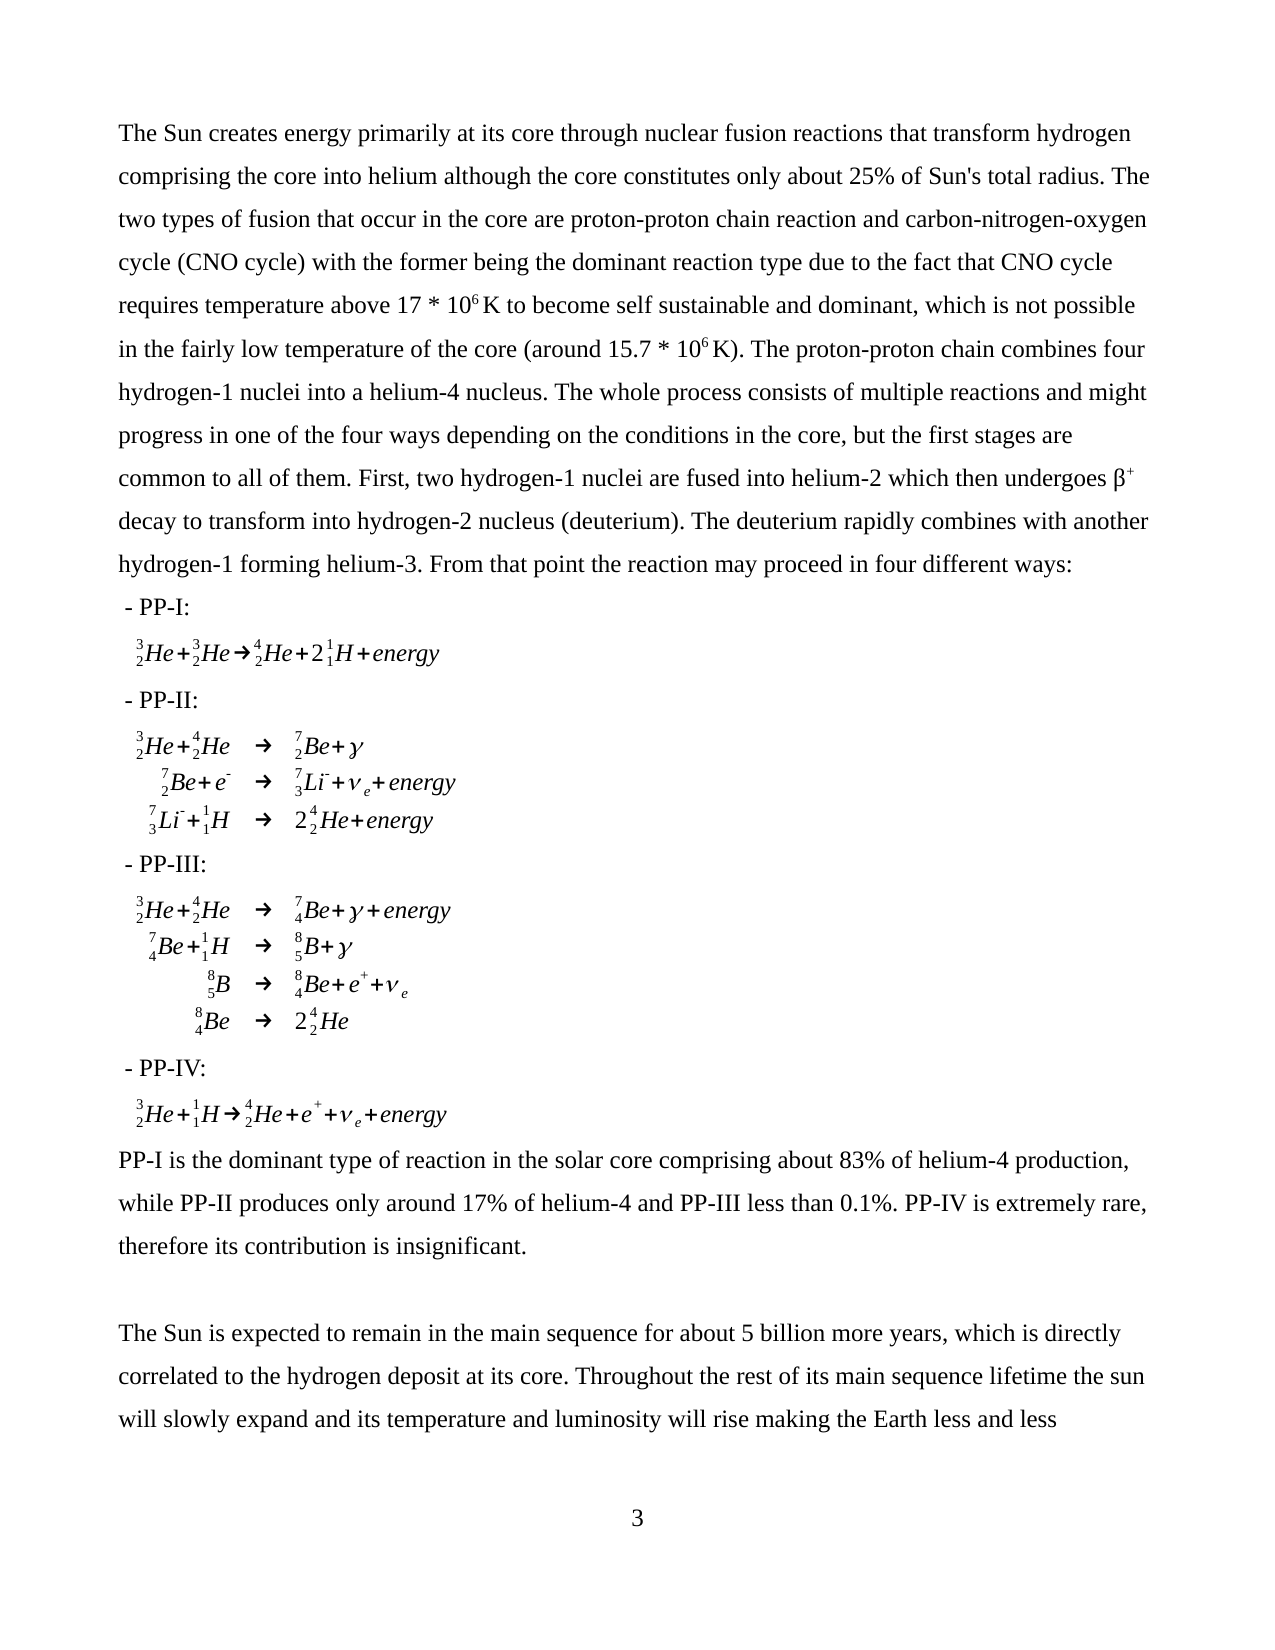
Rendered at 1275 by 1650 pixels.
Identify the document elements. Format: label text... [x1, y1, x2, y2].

text PP-I is the dominant type of reaction in the solar core comprising about 83% of helium-4 production, while PP-II produces only around 17% of helium-4 and PP-III less than 0.1%. PP-IV is extremely rare, therefore its contribution is insignificant. [118, 1145, 1157, 1260]
text The Sun is expected to remain in the main sequence for about 5 billion more years, which is directly correlated to the hydrogen deposit at its core. Throughout the rest of its main sequence lifetime the sun will slowly expand and its temperature and luminosity will rise making the Earth less and less [118, 1318, 1157, 1433]
text The Sun creates energy primarily at its core through nuclear fusion reactions that transform hydrogen comprising the core into helium although the core constitutes only about 25% of Sun's total radius. The two types of fusion that occur in the core are proton-proton chain reaction and carbon-nitrogen-oxygen cycle (CNO cycle) with the former being the dominant reaction type due to the fact that CNO cycle requires temperature above 17 * 106 K to become self sustainable and dominant, which is not possible in the fairly low temperature of the core (around 15.7 * 106 K). The proton-proton chain combines four hydrogen-1 nuclei into a helium-4 nucleus. The whole process consists of multiple reactions and might progress in one of the four ways depending on the conditions in the core, but the first stages are common to all of them. First, two hydrogen-1 nuclei are fused into helium-2 which then undergoes β+ decay to transform into hydrogen-2 nucleus (deuterium). The deuterium rapidly combines with another hydrogen-1 forming helium-3. From that point the reaction may proceed in four different ways: - PP-I: [118, 118, 1157, 621]
text - PP-II: [118, 685, 1157, 714]
text - PP-IV: [118, 1053, 1157, 1082]
text - PP-III: [118, 849, 1157, 878]
